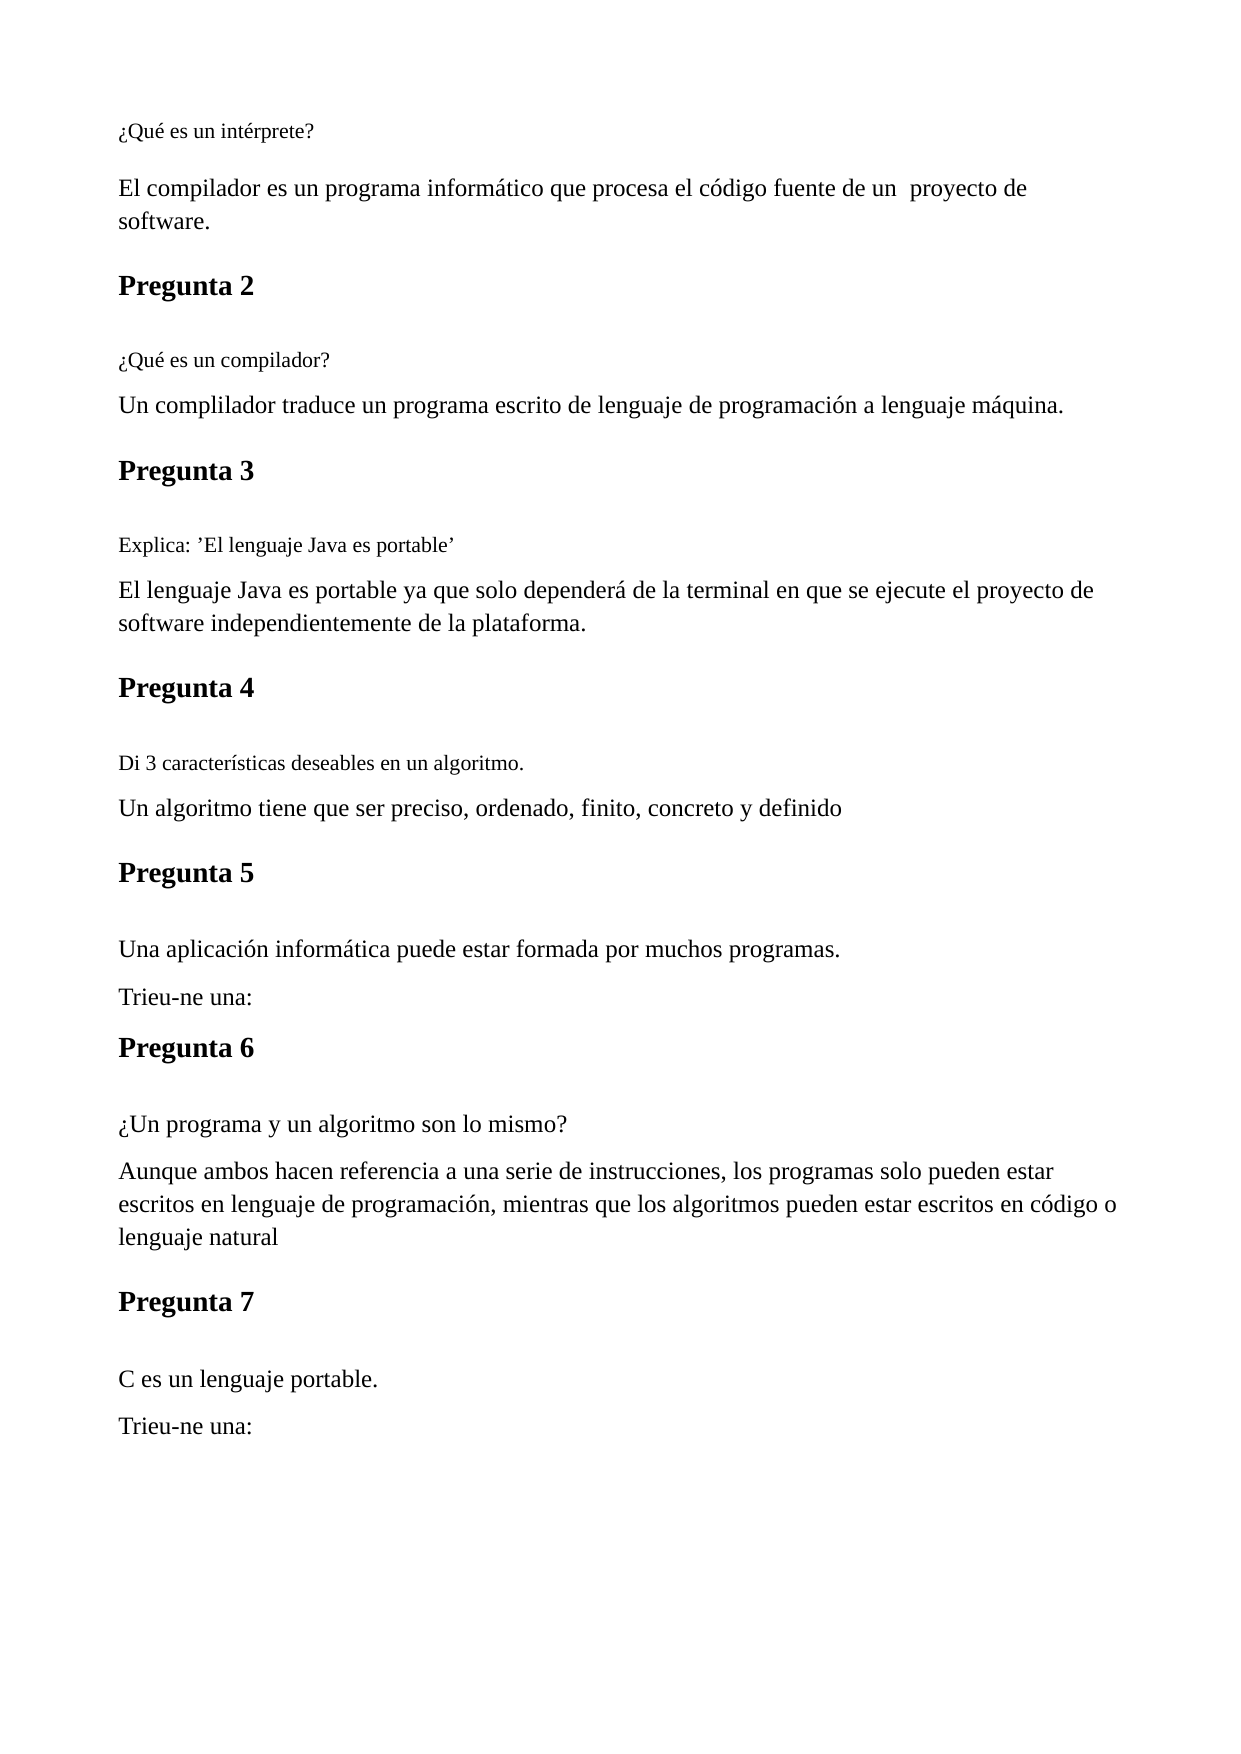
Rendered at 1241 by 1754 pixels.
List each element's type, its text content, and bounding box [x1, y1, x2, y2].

subtitle Pregunta 3 [118, 453, 1122, 486]
text Una aplicación informática puede estar formada por muchos programas. [118, 934, 1122, 963]
subtitle Pregunta 6 [118, 1030, 1122, 1063]
text C es un lenguaje portable. [118, 1364, 1122, 1392]
text Aunque ambos hacen referencia a una serie de instrucciones, los programas solo pueden estar escritos en lenguaje de programación, mientras que los algoritmos pueden estar escritos en código o lenguaje natural [118, 1156, 1122, 1251]
text Trieu-ne una: [118, 982, 1122, 1011]
text ¿Qué es un intérprete? [118, 118, 1122, 143]
text Un algoritmo tiene que ser preciso, ordenado, finito, concreto y definido [118, 793, 1122, 822]
subtitle Pregunta 5 [118, 855, 1122, 889]
text El lenguaje Java es portable ya que solo dependerá de la terminal en que se ejecute el proyecto de software independientemente de la plataforma. [118, 575, 1122, 637]
text El compilador es un programa informático que procesa el código fuente de un proyecto de software. [118, 173, 1122, 234]
text Di 3 características deseables en un algoritmo. [118, 750, 1122, 775]
subtitle Pregunta 2 [118, 268, 1122, 302]
subtitle Pregunta 4 [118, 671, 1122, 704]
text Explica: ’El lenguaje Java es portable’ [118, 532, 1122, 557]
subtitle Pregunta 7 [118, 1284, 1122, 1318]
text ¿Qué es un compilador? [118, 347, 1122, 372]
text Trieu-ne una: [118, 1411, 1122, 1440]
text Un complilador traduce un programa escrito de lenguaje de programación a lenguaje máquina. [118, 391, 1122, 419]
text ¿Un programa y un algoritmo son lo mismo? [118, 1109, 1122, 1137]
